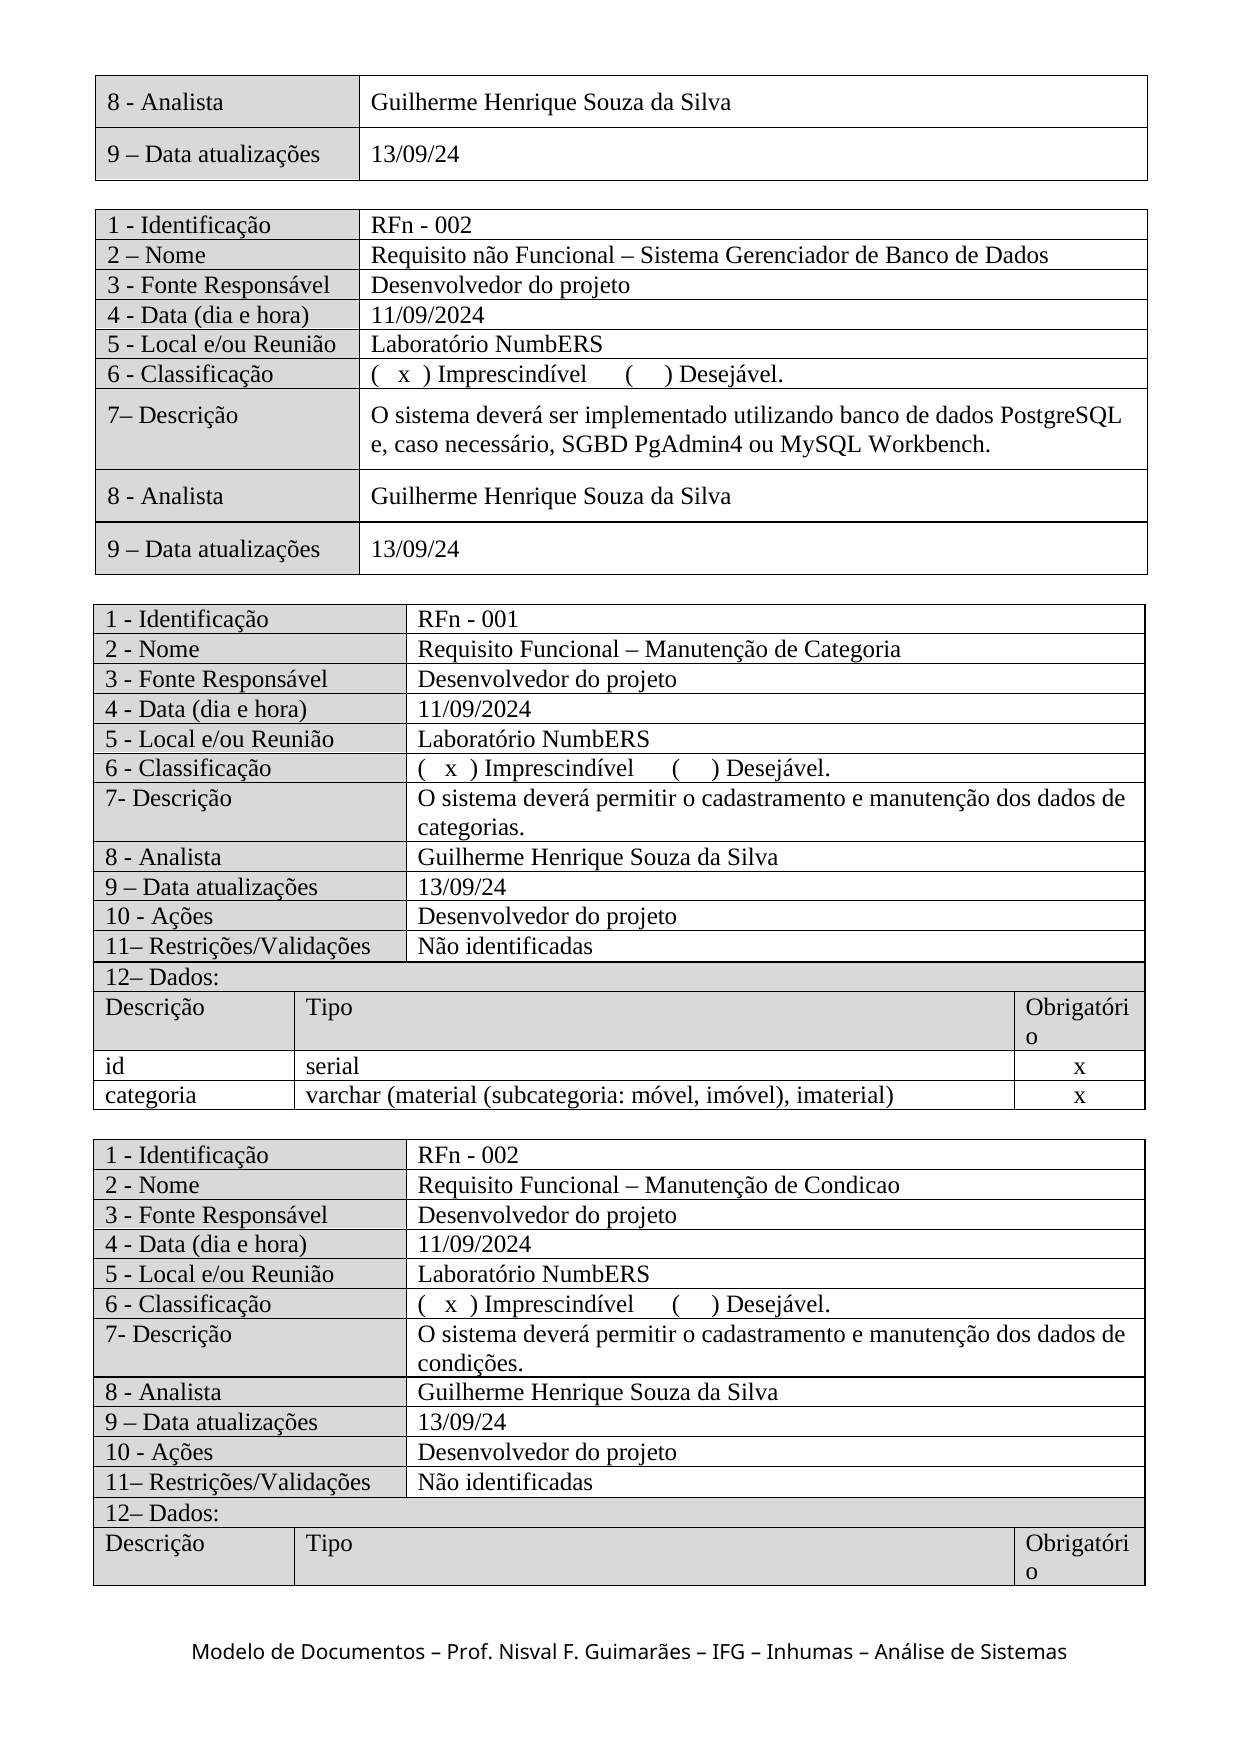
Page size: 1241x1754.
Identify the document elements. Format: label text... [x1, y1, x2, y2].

table_cell Requisito não Funcional – Sistema Gerenciador de Banco de Dados [360, 240, 1147, 269]
table_cell Desenvolvedor do projeto [360, 270, 1147, 299]
table_cell 11/09/2024 [360, 300, 1147, 328]
table_cell 12– Dados: [94, 1498, 1144, 1527]
table_cell 13/09/24 [360, 523, 1147, 574]
table_cell 4 - Data (dia e hora) [94, 694, 406, 723]
table_cell id [94, 1051, 294, 1079]
table_cell 8 - Analista [96, 470, 359, 521]
table_cell 7- Descrição [94, 1319, 406, 1376]
table_cell Descrição [94, 992, 294, 1050]
table_cell Desenvolvedor do projeto [407, 1200, 1144, 1228]
table_cell categoria [94, 1081, 294, 1109]
table_cell 6 - Classificação [94, 754, 406, 782]
table_header 1 - Identificação [94, 1140, 406, 1169]
table_cell Desenvolvedor do projeto [407, 664, 1144, 693]
table_cell Requisito Funcional – Manutenção de Categoria [407, 634, 1144, 663]
table_cell 7– Descrição [96, 389, 359, 469]
table_cell Laboratório NumbERS [407, 724, 1144, 752]
table_cell Não identificadas [407, 1467, 1144, 1497]
table_cell 2 - Nome [94, 634, 406, 663]
table_cell 8 - Analista [94, 1378, 406, 1406]
table_cell 4 - Data (dia e hora) [96, 300, 359, 328]
table_cell 6 - Classificação [96, 359, 359, 388]
table_cell Descrição [94, 1528, 294, 1585]
table_cell Tipo [295, 1528, 1014, 1585]
table_cell Guilherme Henrique Souza da Silva [360, 76, 1147, 127]
table_header RFn - 001 [407, 605, 1144, 633]
table_cell 2 – Nome [96, 240, 359, 269]
table_cell 9 – Data atualizações [94, 872, 406, 900]
table_cell Obrigatório [1015, 1528, 1144, 1585]
table_cell 5 - Local e/ou Reunião [94, 724, 406, 752]
table_cell ( x ) Imprescindível ( ) Desejável. [360, 359, 1147, 388]
table_cell O sistema deverá permitir o cadastramento e manutenção dos dados de condições. [407, 1319, 1144, 1376]
table_cell 7- Descrição [94, 783, 406, 841]
table_cell 3 - Fonte Responsável [94, 1200, 406, 1228]
table_header RFn - 002 [407, 1140, 1144, 1169]
table_cell 11– Restrições/Validações [94, 1467, 406, 1497]
table_cell 8 - Analista [96, 76, 359, 127]
table_cell Desenvolvedor do projeto [407, 901, 1144, 930]
table_cell x [1015, 1081, 1144, 1109]
table_cell 5 - Local e/ou Reunião [96, 330, 359, 358]
table_cell Laboratório NumbERS [360, 330, 1147, 358]
table_cell 13/09/24 [407, 872, 1144, 900]
table_header 1 - Identificação [96, 210, 359, 239]
table_cell Requisito Funcional – Manutenção de Condicao [407, 1170, 1144, 1199]
table_cell 3 - Fonte Responsável [94, 664, 406, 693]
table_cell 6 - Classificação [94, 1289, 406, 1318]
table_cell Obrigatório [1015, 992, 1144, 1050]
table_cell 2 - Nome [94, 1170, 406, 1199]
table_cell 4 - Data (dia e hora) [94, 1230, 406, 1258]
table_cell 10 - Ações [94, 901, 406, 930]
table_cell 11/09/2024 [407, 694, 1144, 723]
table_cell 11/09/2024 [407, 1230, 1144, 1258]
table_cell 10 - Ações [94, 1437, 406, 1466]
table_cell 13/09/24 [407, 1407, 1144, 1436]
table_cell 9 – Data atualizações [96, 128, 359, 179]
table_cell Guilherme Henrique Souza da Silva [407, 842, 1144, 871]
table_cell Guilherme Henrique Souza da Silva [360, 470, 1147, 521]
table_cell 3 - Fonte Responsável [96, 270, 359, 299]
table_cell 12– Dados: [94, 963, 1144, 991]
table_cell ( x ) Imprescindível ( ) Desejável. [407, 1289, 1144, 1318]
table_cell Laboratório NumbERS [407, 1259, 1144, 1288]
table_cell Tipo [295, 992, 1014, 1050]
table_cell 13/09/24 [360, 128, 1147, 179]
table_header RFn - 002 [360, 210, 1147, 239]
table_cell ( x ) Imprescindível ( ) Desejável. [407, 754, 1144, 782]
table_header 1 - Identificação [94, 605, 406, 633]
table_cell Desenvolvedor do projeto [407, 1437, 1144, 1466]
table_cell O sistema deverá ser implementado utilizando banco de dados PostgreSQL e, caso necessário, SGBD PgAdmin4 ou MySQL Workbench. [360, 389, 1147, 469]
table_cell x [1015, 1051, 1144, 1079]
table_cell 8 - Analista [94, 842, 406, 871]
table_cell O sistema deverá permitir o cadastramento e manutenção dos dados de categorias. [407, 783, 1144, 841]
table_cell 9 – Data atualizações [96, 523, 359, 574]
table_cell 9 – Data atualizações [94, 1407, 406, 1436]
table_cell Não identificadas [407, 931, 1144, 961]
table_cell Guilherme Henrique Souza da Silva [407, 1378, 1144, 1406]
table_cell 11– Restrições/Validações [94, 931, 406, 961]
table_cell serial [295, 1051, 1014, 1079]
table_cell 5 - Local e/ou Reunião [94, 1259, 406, 1288]
table_cell varchar (material (subcategoria: móvel, imóvel), imaterial) [295, 1081, 1014, 1109]
